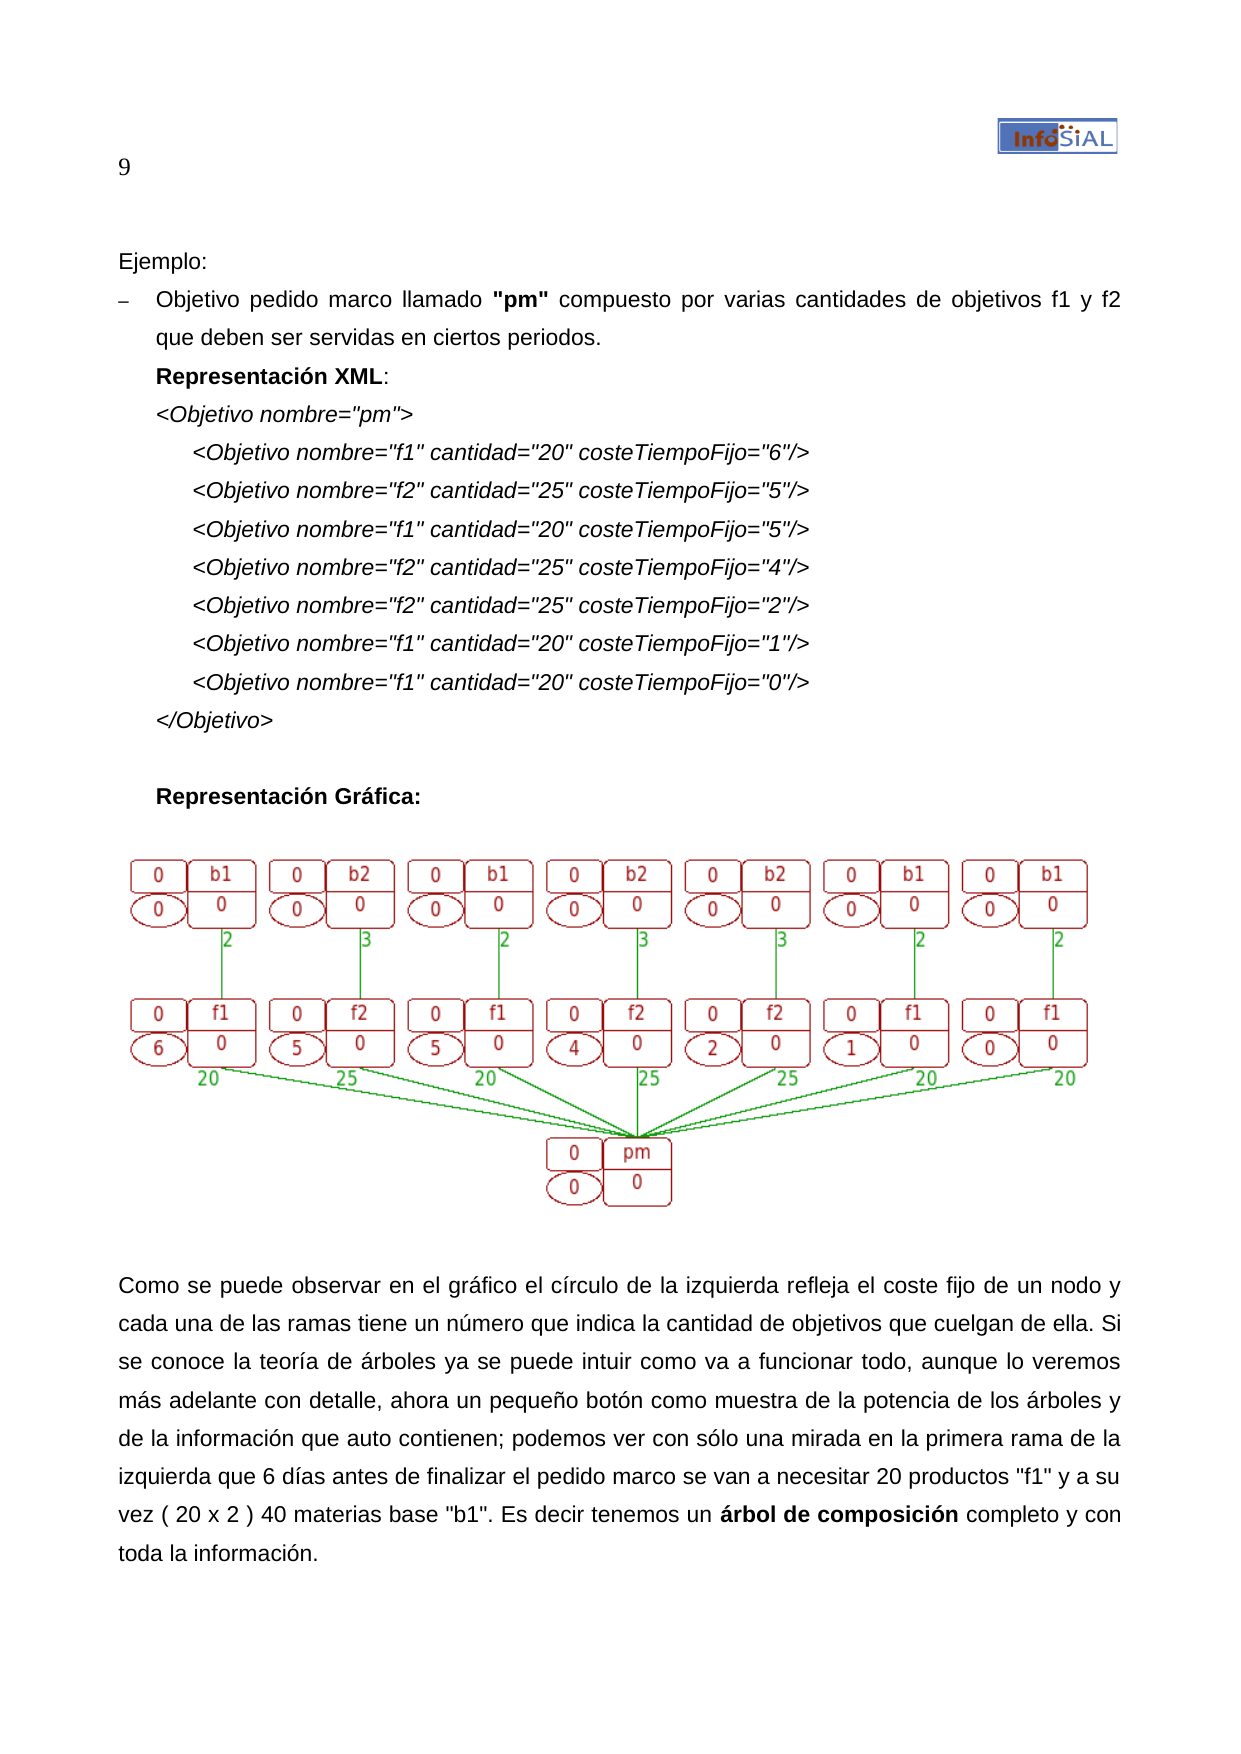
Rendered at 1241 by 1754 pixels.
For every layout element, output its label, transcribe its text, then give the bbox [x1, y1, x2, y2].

list </Objetivo> [118, 707, 1122, 733]
text Ejemplo: [118, 249, 1122, 274]
list <Objetivo nombre="f1" cantidad="20" costeTiempoFijo="0"/> [118, 669, 1122, 695]
list Objetivo pedido marco llamado "pm" compuesto por varias cantidades de objetivos f1 y f2 que deben ser servidas en ciertos periodos. [118, 287, 1122, 351]
list <Objetivo nombre="f1" cantidad="20" costeTiempoFijo="1"/> [118, 631, 1122, 656]
list <Objetivo nombre="f2" cantidad="25" costeTiempoFijo="5"/> [118, 478, 1122, 503]
picture [118, 847, 1122, 1222]
list <Objetivo nombre="f2" cantidad="25" costeTiempoFijo="4"/> [118, 554, 1122, 580]
text Como se puede observar en el gráfico el círculo de la izquierda refleja el coste fijo de un nodo y cada una de las ramas tiene un número que indica la cantidad de objetivos que cuelgan de ella. Si se conoce la teoría de árboles ya se puede intuir como va a funcionar todo, aunque lo veremos más adelante con detalle, ahora un pequeño botón como muestra de la potencia de los árboles y de la información que auto contienen; podemos ver con sólo una mirada en la primera rama de la izquierda que 6 días antes de finalizar el pedido marco se van a necesitar 20 productos "f1" y a su vez ( 20 x 2 ) 40 materias base "b1". Es decir tenemos un árbol de composición completo y con toda la información. [118, 1273, 1122, 1566]
list <Objetivo nombre="pm"> [118, 402, 1122, 427]
list Representación XML: [118, 363, 1122, 389]
list <Objetivo nombre="f1" cantidad="20" costeTiempoFijo="5"/> [118, 516, 1122, 542]
picture [997, 118, 1118, 154]
list <Objetivo nombre="f1" cantidad="20" costeTiempoFijo="6"/> [118, 440, 1122, 465]
list <Objetivo nombre="f2" cantidad="25" costeTiempoFijo="2"/> [118, 593, 1122, 618]
list Representación Gráfica: [118, 784, 1122, 809]
